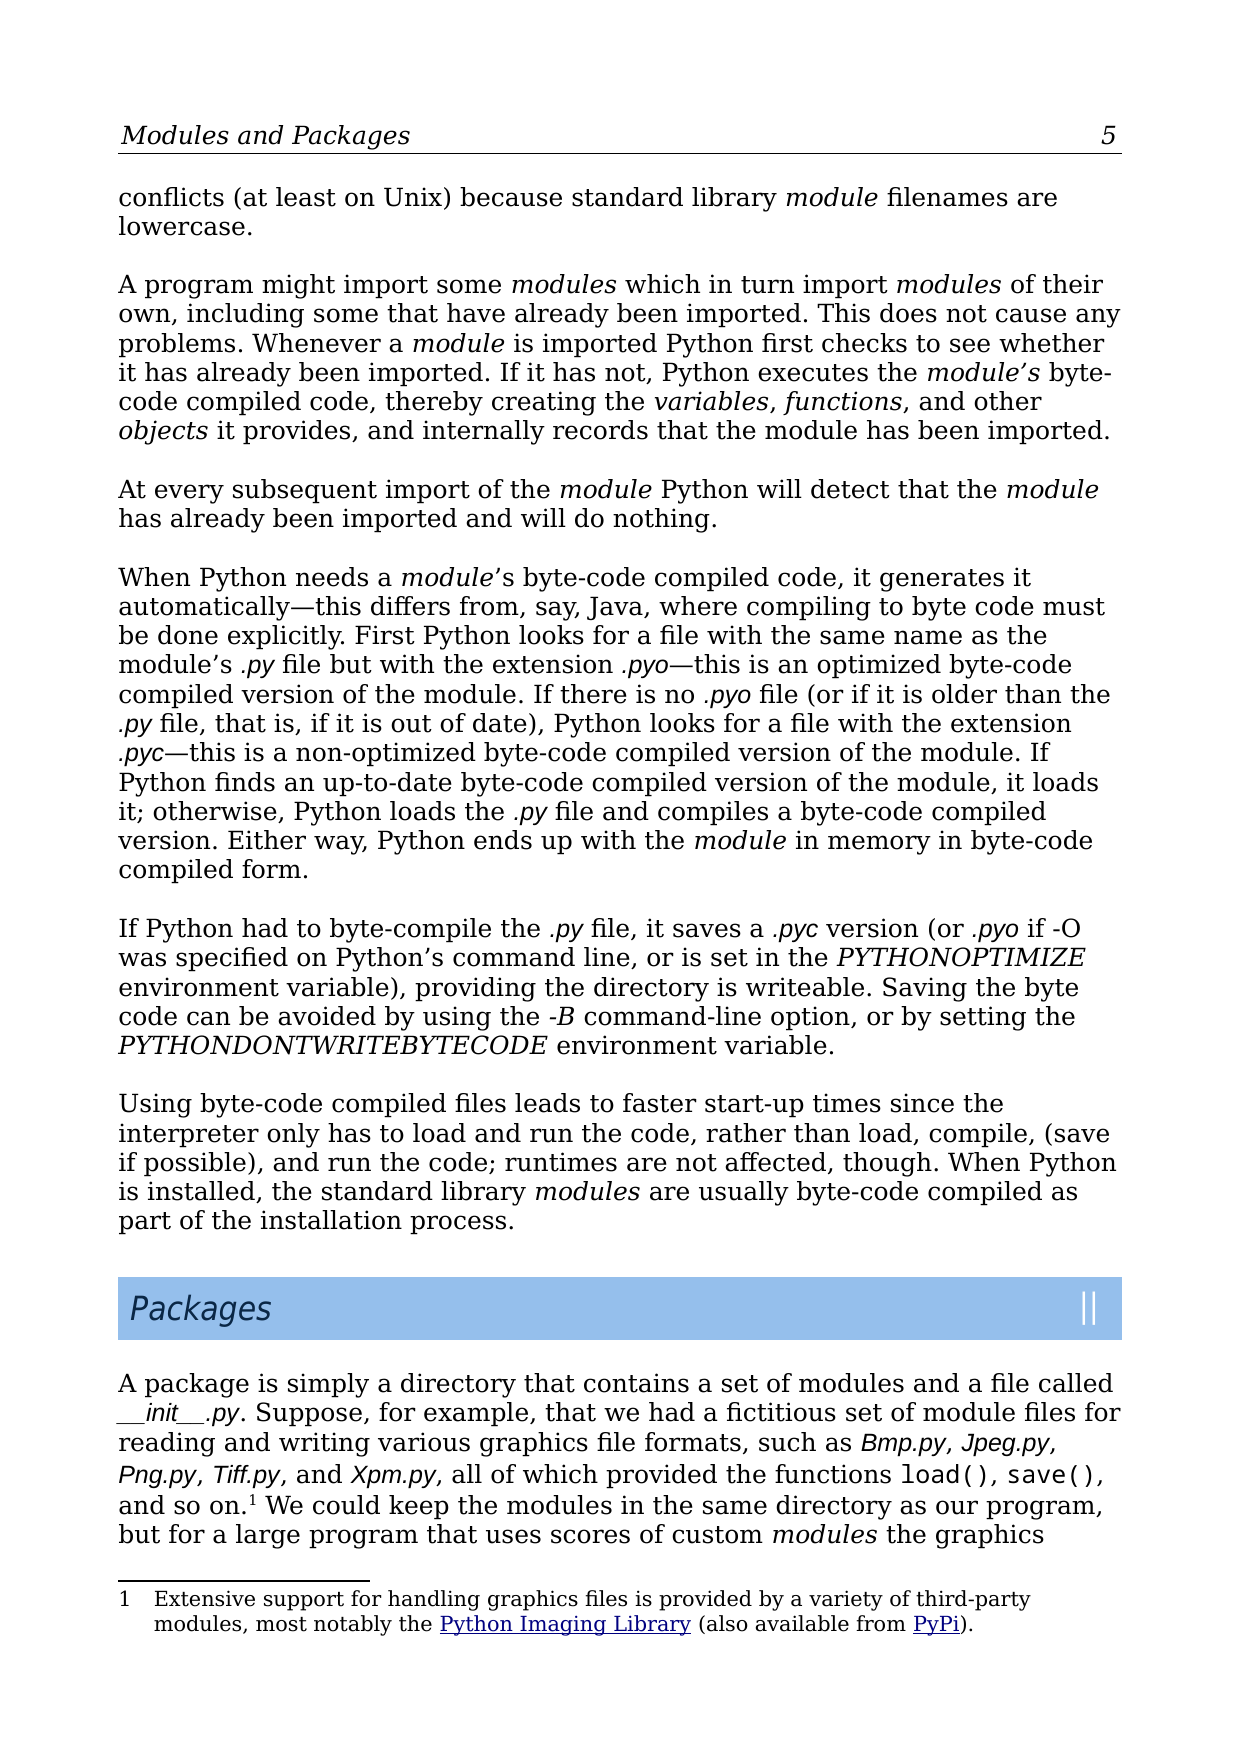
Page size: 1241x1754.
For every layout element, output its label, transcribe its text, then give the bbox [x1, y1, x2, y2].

text A package is simply a directory that contains a set of modules and a file called __init__.py. Suppose, for example, that we had a fictitious set of module files for reading and writing various graphics file formats, such as Bmp.py, Jpeg.py, Png.py, Tiff.py, and Xpm.py, all of which provided the functions load(), save(), and so on. We could keep the modules in the same directory as our program, but for a large program that uses scores of custom modules the graphics [118, 1369, 1122, 1549]
text If Python had to byte-compile the .py file, it saves a .pyc version (or .pyo if -O was specified on Python’s command line, or is set in the PYTHONOPTIMIZE environment variable), providing the directory is writeable. Saving the byte code can be avoided by using the -B command-line option, or by setting the PYTHONDONTWRITEBYTECODE environment variable. [118, 914, 1122, 1060]
text conflicts (at least on Unix) because standard library module filenames are lowercase. [118, 183, 1122, 241]
text A program might import some modules which in turn import modules of their own, including some that have already been imported. This does not cause any problems. Whenever a module is imported Python first checks to see whether it has already been imported. If it has not, Python executes the module’s byte-code compiled code, thereby creating the variables, functions, and other objects it provides, and internally records that the module has been imported. [118, 271, 1122, 446]
text Extensive support for handling graphics files is provided by a variety of third-party modules, most notably the Python Imaging Library (also available from PyPi). [118, 1587, 1122, 1636]
subtitle Packages [118, 1277, 1122, 1340]
text || [1063, 1286, 1098, 1325]
text Using byte-code compiled files leads to faster start-up times since the interpreter only has to load and run the code, rather than load, compile, (save if possible), and run the code; runtimes are not affected, though. When Python is installed, the standard library modules are usually byte-code compiled as part of the installation process. [118, 1090, 1122, 1236]
text At every subsequent import of the module Python will detect that the module has already been imported and will do nothing. [118, 475, 1122, 533]
text When Python needs a module’s byte-code compiled code, it generates it automatically—this differs from, say, Java, where compiling to byte code must be done explicitly. First Python looks for a file with the same name as the module’s .py file but with the extension .pyo—this is an optimized byte-code compiled version of the module. If there is no .pyo file (or if it is older than the .py file, that is, if it is out of date), Python looks for a file with the extension .pyc—this is a non-optimized byte-code compiled version of the module. If Python finds an up-to-date byte-code compiled version of the module, it loads it; otherwise, Python loads the .py file and compiles a byte-code compiled version. Either way, Python ends up with the module in memory in byte-code compiled form. [118, 563, 1122, 885]
